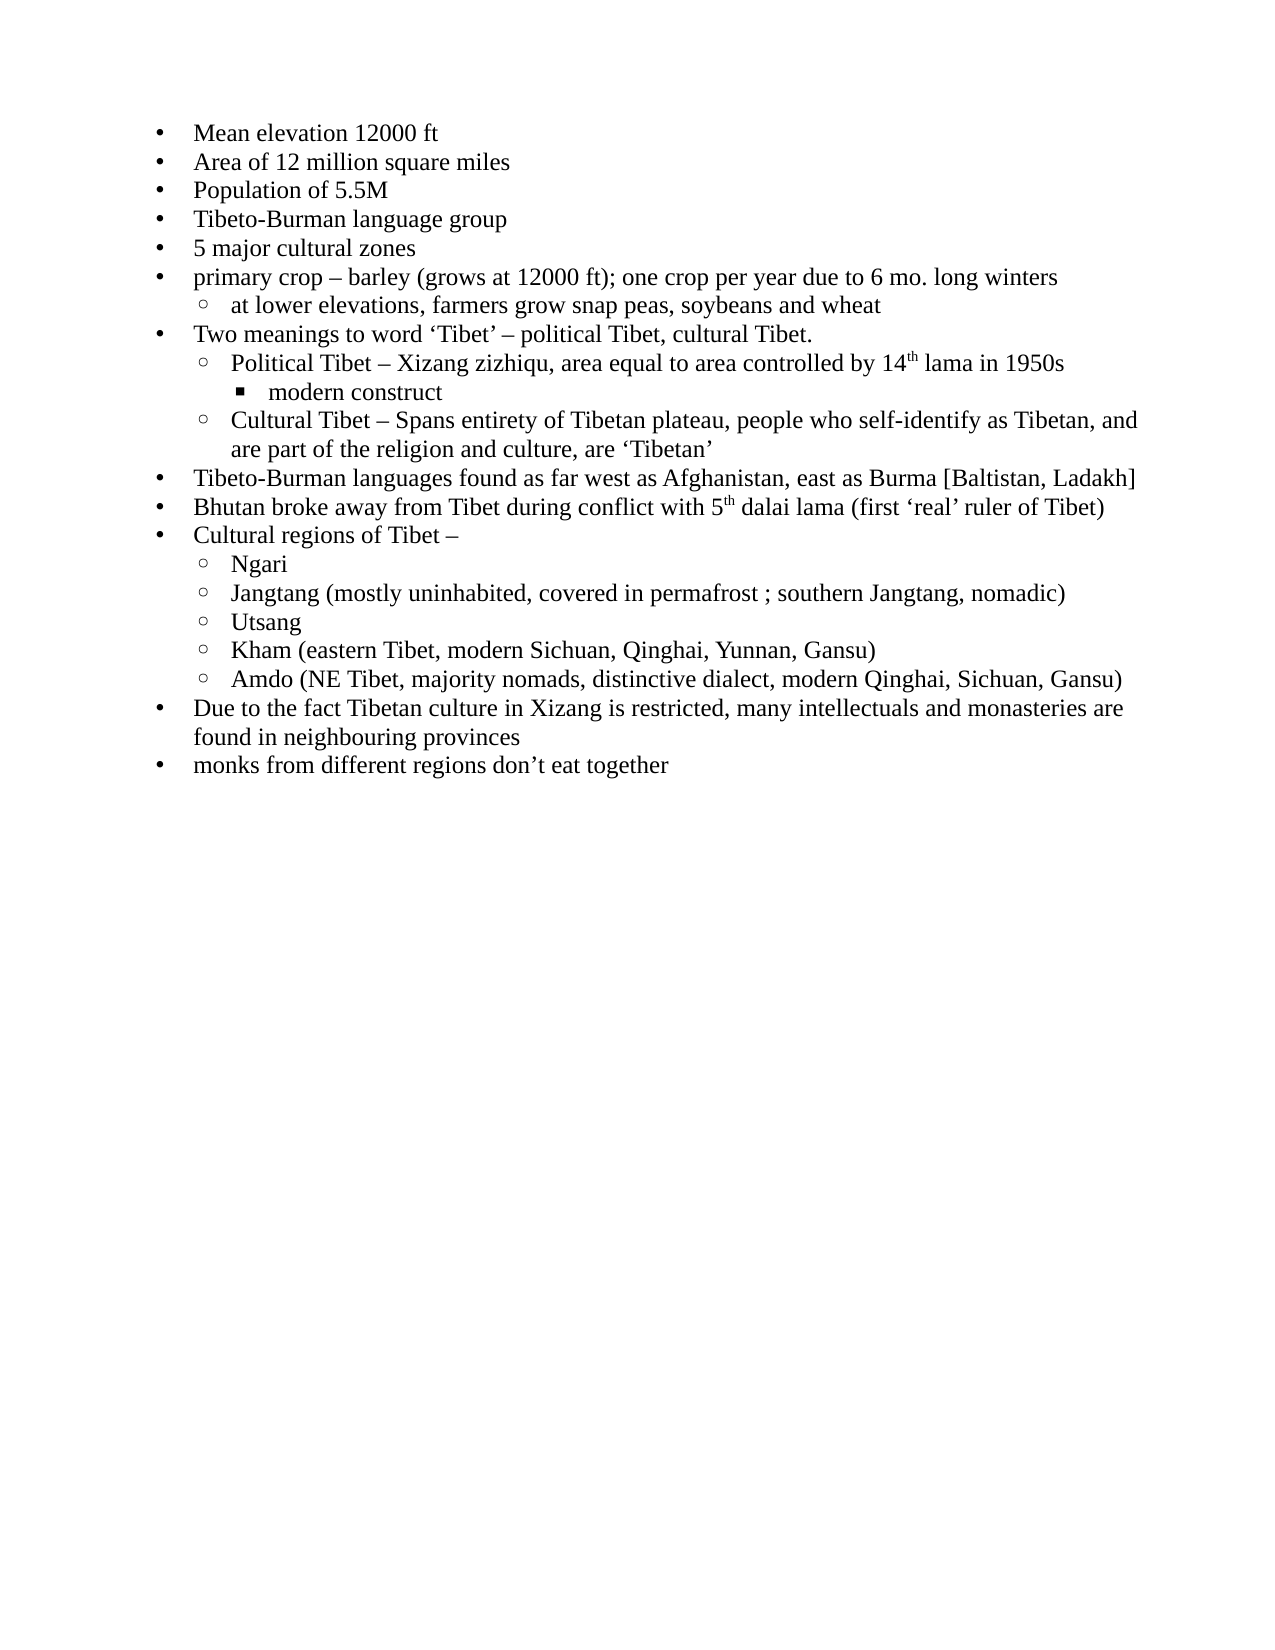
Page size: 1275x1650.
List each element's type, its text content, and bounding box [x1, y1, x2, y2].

list Political Tibet – Xizang zizhiqu, area equal to area controlled by 14th lama in 1950s [193, 348, 1157, 377]
list 5 major cultural zones [156, 233, 1157, 262]
list Two meanings to word ‘Tibet’ – political Tibet, cultural Tibet. [156, 319, 1157, 348]
list Kham (eastern Tibet, modern Sichuan, Qinghai, Yunnan, Gansu) [193, 636, 1157, 664]
list modern construct [231, 377, 1157, 406]
list Tibeto-Burman language group [156, 204, 1157, 233]
list Mean elevation 12000 ft [156, 118, 1157, 147]
list Jangtang (mostly uninhabited, covered in permafrost ; southern Jangtang, nomadic) [193, 578, 1157, 607]
list Due to the fact Tibetan culture in Xizang is restricted, many intellectuals and monasteries are found in neighbouring provinces [156, 693, 1157, 751]
list Tibeto-Burman languages found as far west as Afghanistan, east as Burma [Baltistan, Ladakh] [156, 463, 1157, 492]
list primary crop – barley (grows at 12000 ft); one crop per year due to 6 mo. long winters [156, 262, 1157, 291]
list Cultural regions of Tibet – [156, 521, 1157, 549]
list monks from different regions don’t eat together [156, 751, 1157, 779]
list Amdo (NE Tibet, majority nomads, distinctive dialect, modern Qinghai, Sichuan, Gansu) [193, 664, 1157, 693]
list Population of 5.5M [156, 176, 1157, 204]
list Area of 12 million square miles [156, 147, 1157, 176]
list Utsang [193, 607, 1157, 636]
list Ngari [193, 549, 1157, 578]
list Bhutan broke away from Tibet during conflict with 5th dalai lama (first ‘real’ ruler of Tibet) [156, 492, 1157, 521]
list at lower elevations, farmers grow snap peas, soybeans and wheat [193, 291, 1157, 319]
list Cultural Tibet – Spans entirety of Tibetan plateau, people who self-identify as Tibetan, and are part of the religion and culture, are ‘Tibetan’ [193, 406, 1157, 463]
